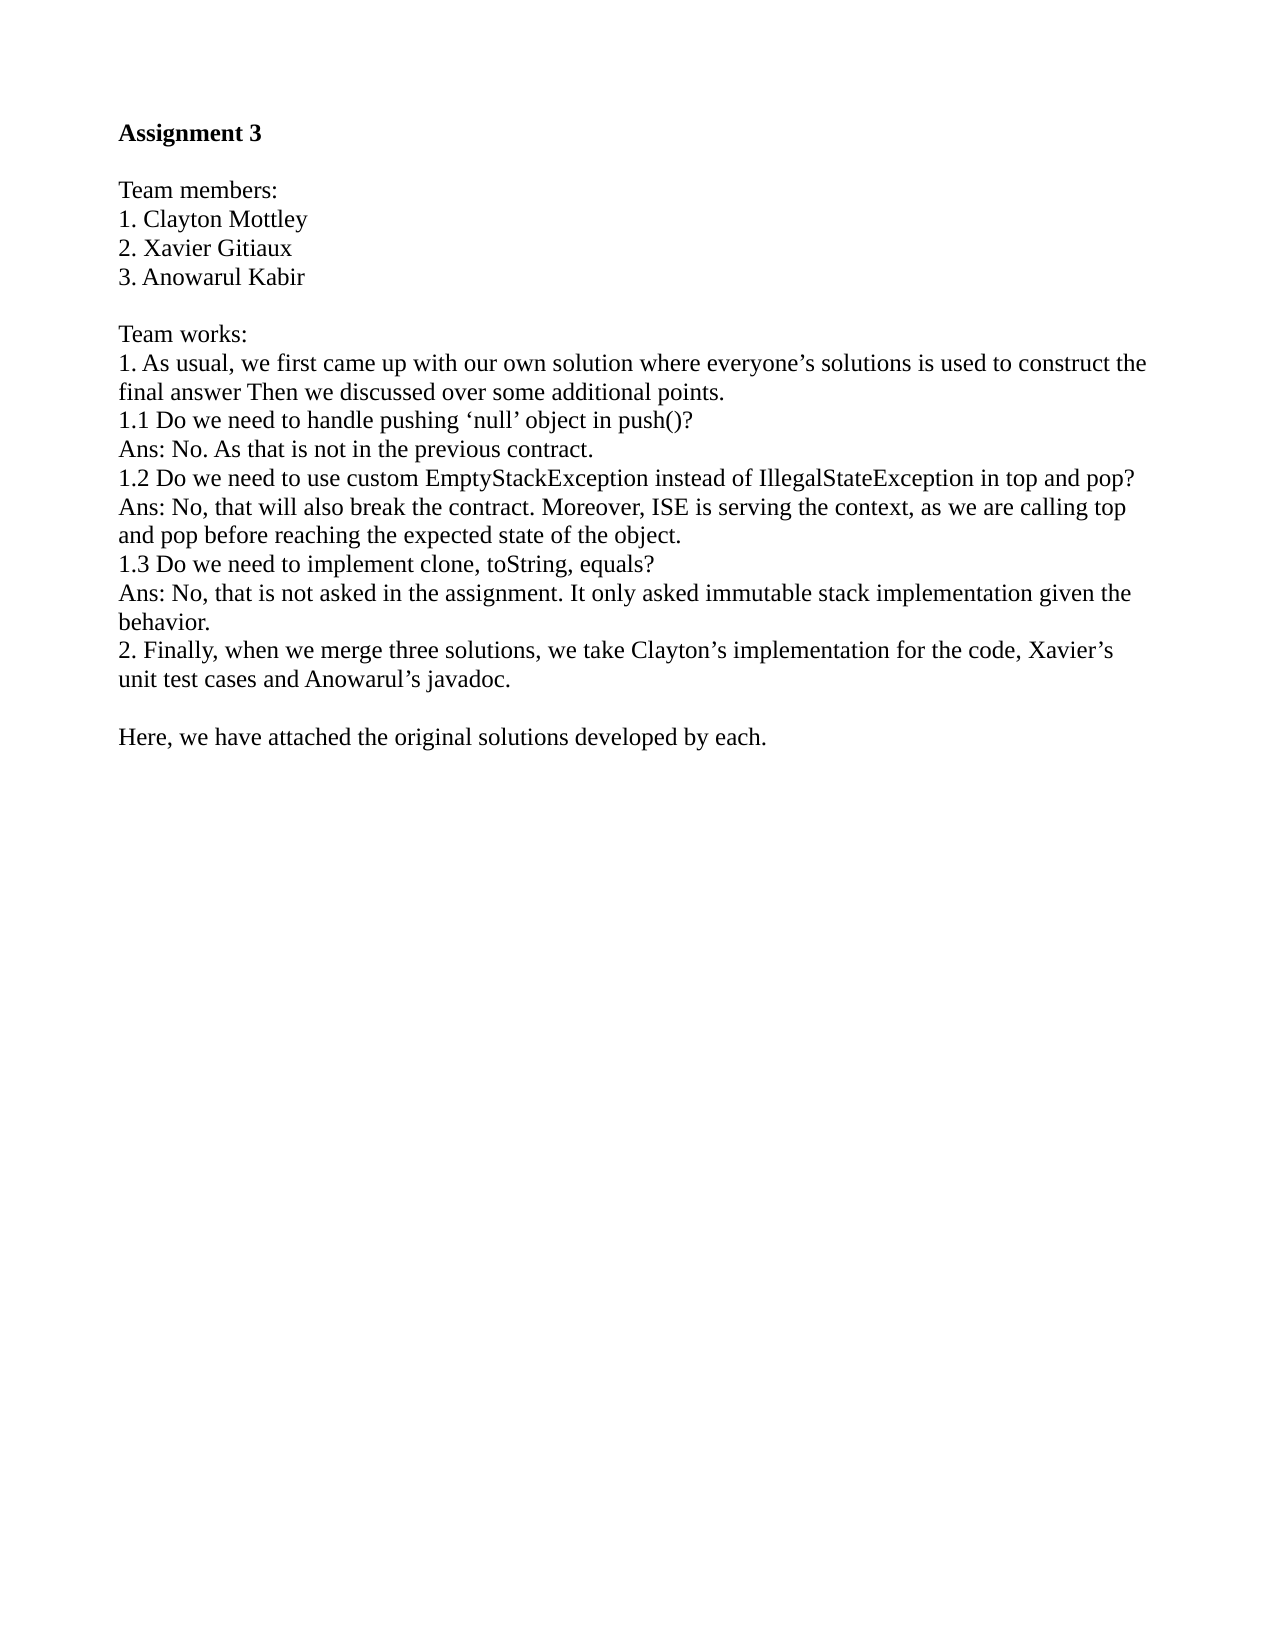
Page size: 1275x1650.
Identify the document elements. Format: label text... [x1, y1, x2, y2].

text 2. Xavier Gitiaux [118, 233, 1157, 262]
text 2. Finally, when we merge three solutions, we take Clayton’s implementation for the code, Xavier’s unit test cases and Anowarul’s javadoc. [118, 636, 1157, 693]
text Assignment 3 [118, 118, 1157, 147]
text Ans: No, that is not asked in the assignment. It only asked immutable stack implementation given the behavior. [118, 578, 1157, 636]
text 3. Anowarul Kabir [118, 262, 1157, 291]
text Here, we have attached the original solutions developed by each. [118, 722, 1157, 751]
text Team works: [118, 319, 1157, 348]
text 1. As usual, we first came up with our own solution where everyone’s solutions is used to construct the final answer Then we discussed over some additional points. [118, 348, 1157, 406]
text Ans: No. As that is not in the previous contract. [118, 434, 1157, 463]
text Team members: [118, 176, 1157, 204]
text Ans: No, that will also break the contract. Moreover, ISE is serving the context, as we are calling top and pop before reaching the expected state of the object. [118, 492, 1157, 549]
text 1.3 Do we need to implement clone, toString, equals? [118, 549, 1157, 578]
text 1.1 Do we need to handle pushing ‘null’ object in push()? [118, 406, 1157, 434]
text 1. Clayton Mottley [118, 204, 1157, 233]
text 1.2 Do we need to use custom EmptyStackException instead of IllegalStateException in top and pop? [118, 463, 1157, 492]
